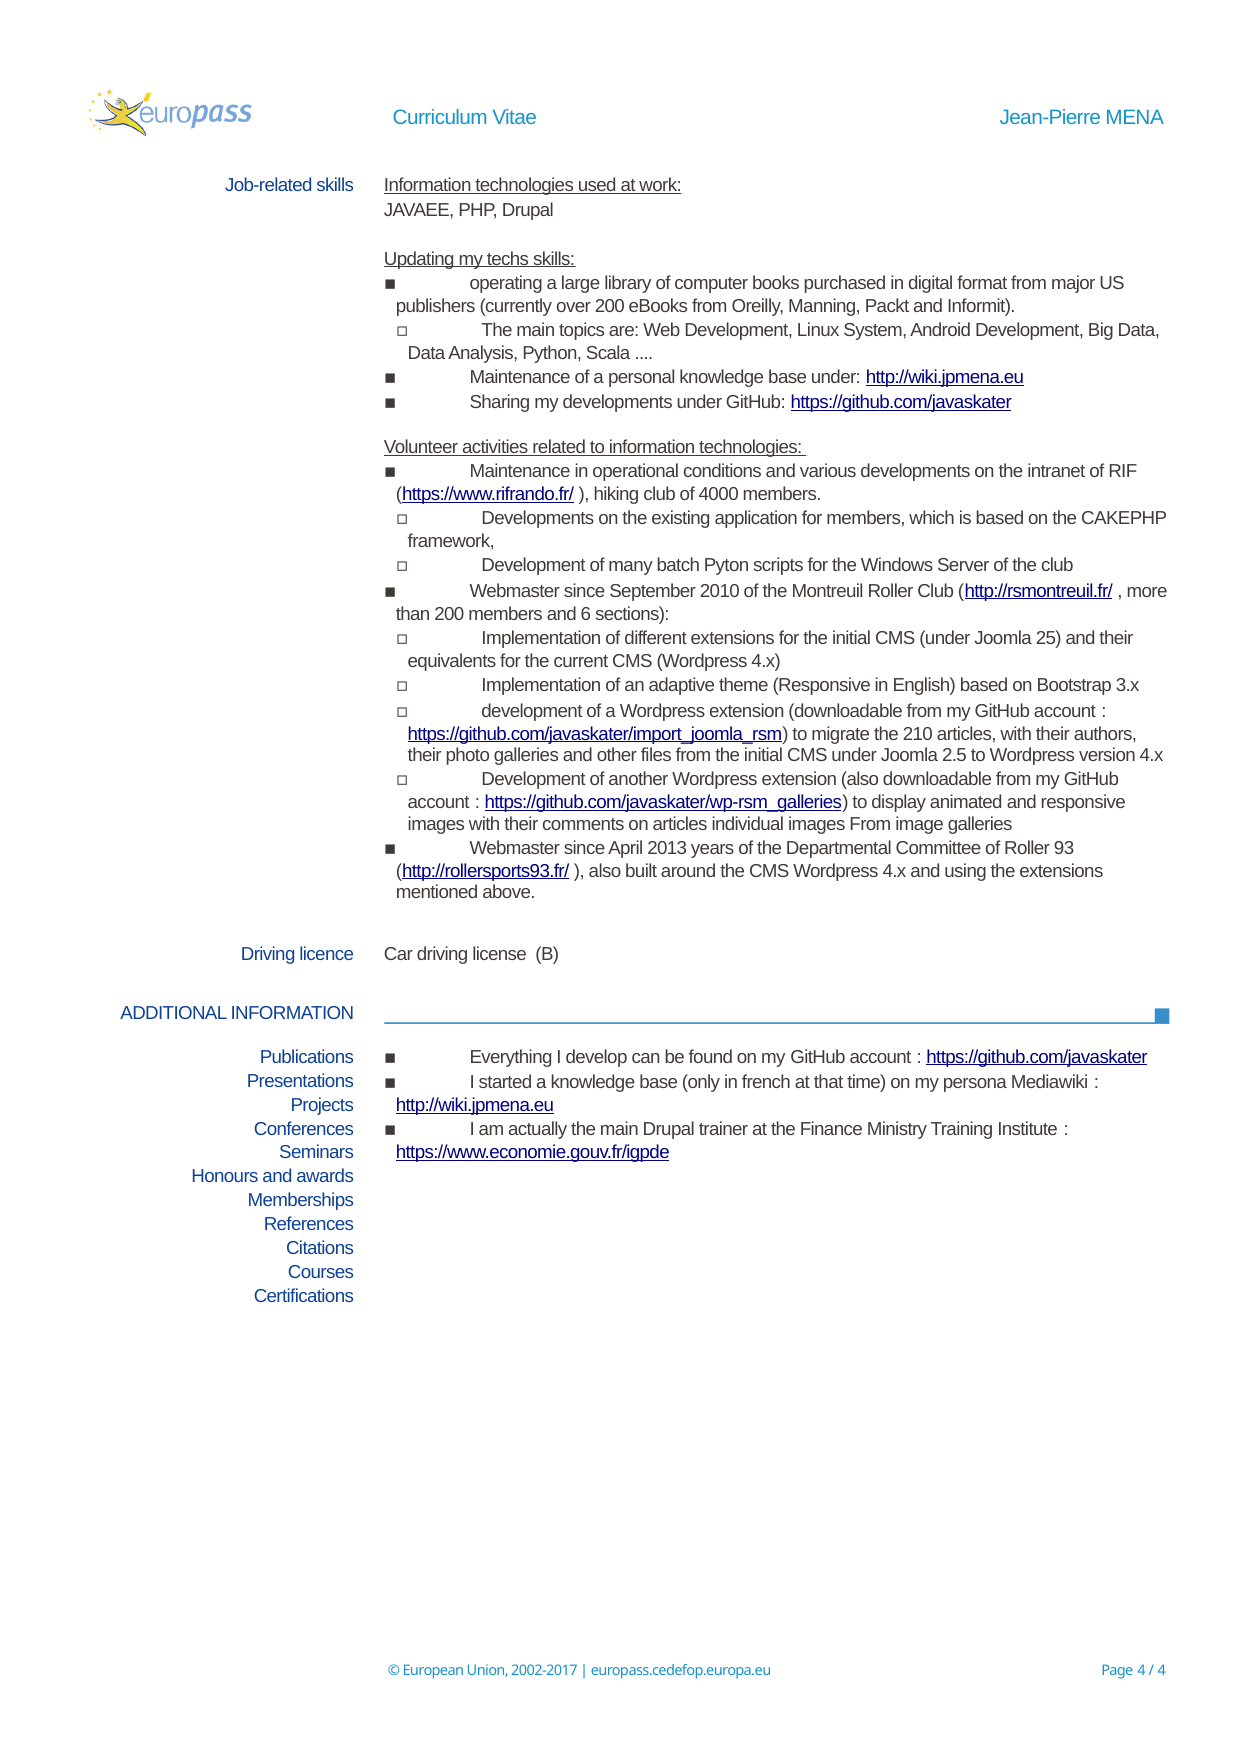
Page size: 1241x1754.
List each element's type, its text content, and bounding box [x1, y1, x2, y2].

picture [88, 88, 252, 136]
table_header Job-related skills [89, 171, 384, 903]
table_header ADDITIONAL INFORMATION [89, 1002, 384, 1023]
table_header [384, 1002, 1169, 1008]
table_header Information technologies used at work: JAVAEE, PHP, Drupal Updating my techs skills: operating a large library of computer books purchased in digital format from major US publishers (currently over 200 eBooks from Oreilly, Manning, Packt and Informit). The main topics are: Web Development, Linux System, Android Development, Big Data, Data Analysis, Python, Scala .... Maintenance of a personal knowledge base under: http://wiki.jpmena.eu Sharing my developments under GitHub: https://github.com/javaskater Volunteer activities related to information technologies: Maintenance in operational conditions and various developments on the intranet of RIF (https://www.rifrando.fr/ ), hiking club of 4000 members. Developments on the existing application for members, which is based on the CAKEPHP framework, Development of many batch Pyton scripts for the Windows Server of the club Webmaster since September 2010 of the Montreuil Roller Club (http://rsmontreuil.fr/ , more than 200 members and 6 sections): Implementation of different extensions for the initial CMS (under Joomla 25) and their equivalents for the current CMS (Wordpress 4.x) Implementation of an adaptive theme (Responsive in English) based on Bootstrap 3.x development of a Wordpress extension (downloadable from my GitHub account : https://github.com/javaskater/import_joomla_rsm) to migrate the 210 articles, with their authors, their photo galleries and other files from the initial CMS under Joomla 2.5 to Wordpress version 4.x Development of another Wordpress extension (also downloadable from my GitHub account : https://github.com/javaskater/wp-rsm_galleries) to display animated and responsive images with their comments on articles individual images From image galleries Webmaster since April 2013 years of the Departmental Committee of Roller 93 (http://rollersports93.fr/ ), also built around the CMS Wordpress 4.x and using the extensions mentioned above. [384, 171, 1169, 903]
table_header Driving licence [89, 940, 384, 965]
table_header Everything I develop can be found on my GitHub account : https://github.com/javaskater I started a knowledge base (only in french at that time) on my persona Mediawiki : http://wiki.jpmena.eu I am actually the main Drupal trainer at the Finance Ministry Training Institute : https://www.economie.gouv.fr/igpde [384, 1043, 1169, 1307]
table_header Publications Presentations Projects Conferences Seminars Honours and awards Memberships References Citations Courses Certifications [89, 1043, 384, 1307]
table_header Car driving license (B) [384, 940, 1169, 965]
picture [384, 1008, 1170, 1024]
